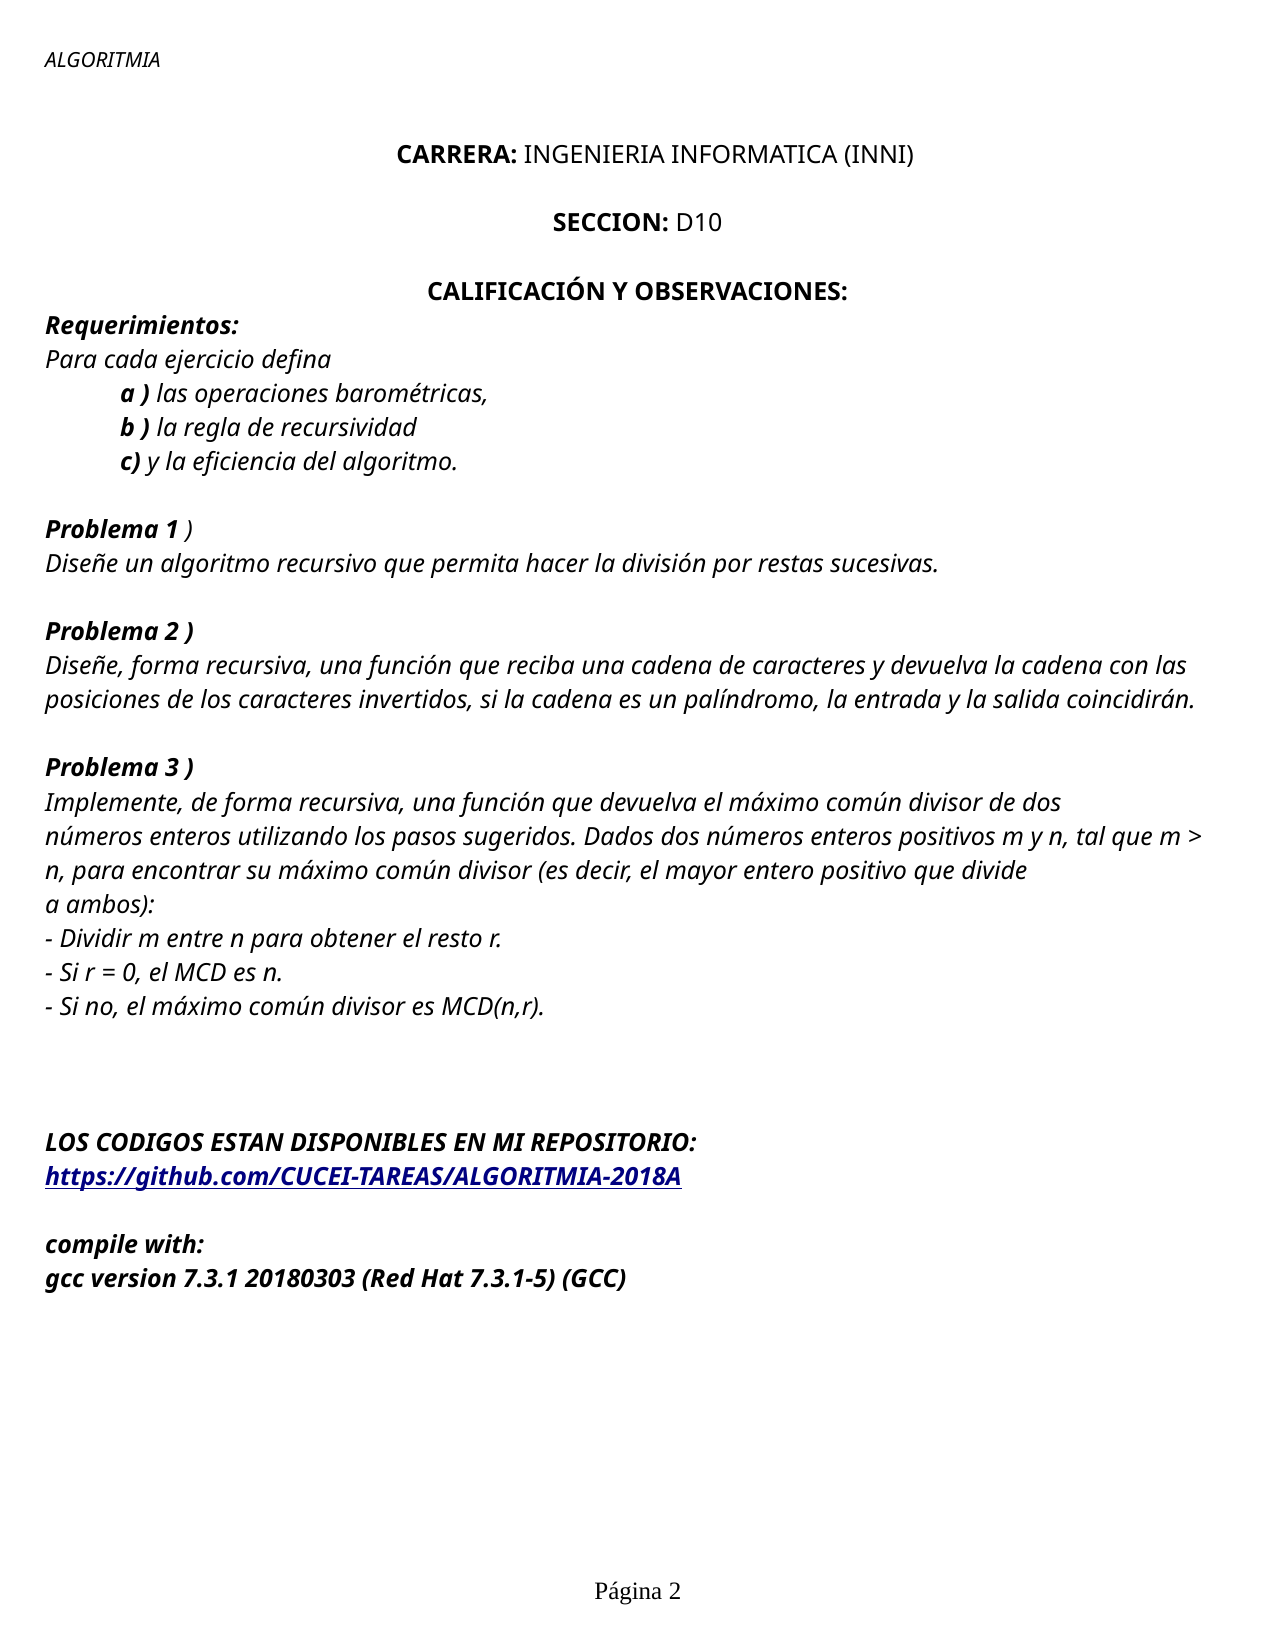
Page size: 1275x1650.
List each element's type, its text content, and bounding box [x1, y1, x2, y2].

text CARRERA: INGENIERIA INFORMATICA (INNI) [45, 137, 1230, 171]
text Diseñe, forma recursiva, una función que reciba una cadena de caracteres y devuelva la cadena con las posiciones de los caracteres invertidos, si la cadena es un palíndromo, la entrada y la salida coincidirán. [45, 648, 1230, 716]
text CALIFICACIÓN Y OBSERVACIONES: [45, 239, 1230, 307]
text gcc version 7.3.1 20180303 (Red Hat 7.3.1-5) (GCC) [45, 1261, 1230, 1295]
text - Si r = 0, el MCD es n. [45, 954, 1230, 988]
text c) y la eficiencia del algoritmo. [45, 443, 1230, 478]
text Problema 3 ) [45, 750, 1230, 784]
text LOS CODIGOS ESTAN DISPONIBLES EN MI REPOSITORIO: [45, 1125, 1230, 1159]
text SECCION: D10 [45, 171, 1230, 239]
text Requerimientos: [45, 307, 1230, 341]
text a ) las operaciones barométricas, [45, 375, 1230, 409]
text números enteros utilizando los pasos sugeridos. Dados dos números enteros positivos m y n, tal que m > n, para encontrar su máximo común divisor (es decir, el mayor entero positivo que divide [45, 818, 1230, 886]
text https://github.com/CUCEI-TAREAS/ALGORITMIA-2018A [45, 1159, 1230, 1193]
text compile with: [45, 1227, 1230, 1261]
text b ) la regla de recursividad [45, 409, 1230, 443]
text Para cada ejercicio defina [45, 341, 1230, 375]
text - Si no, el máximo común divisor es MCD(n,r). [45, 988, 1230, 1023]
text Implemente, de forma recursiva, una función que devuelva el máximo común divisor de dos [45, 784, 1230, 818]
text - Dividir m entre n para obtener el resto r. [45, 920, 1230, 954]
text Diseñe un algoritmo recursivo que permita hacer la división por restas sucesivas. [45, 546, 1230, 580]
text a ambos): [45, 886, 1230, 920]
text Problema 2 ) [45, 614, 1230, 648]
text Problema 1 ) [45, 512, 1230, 546]
